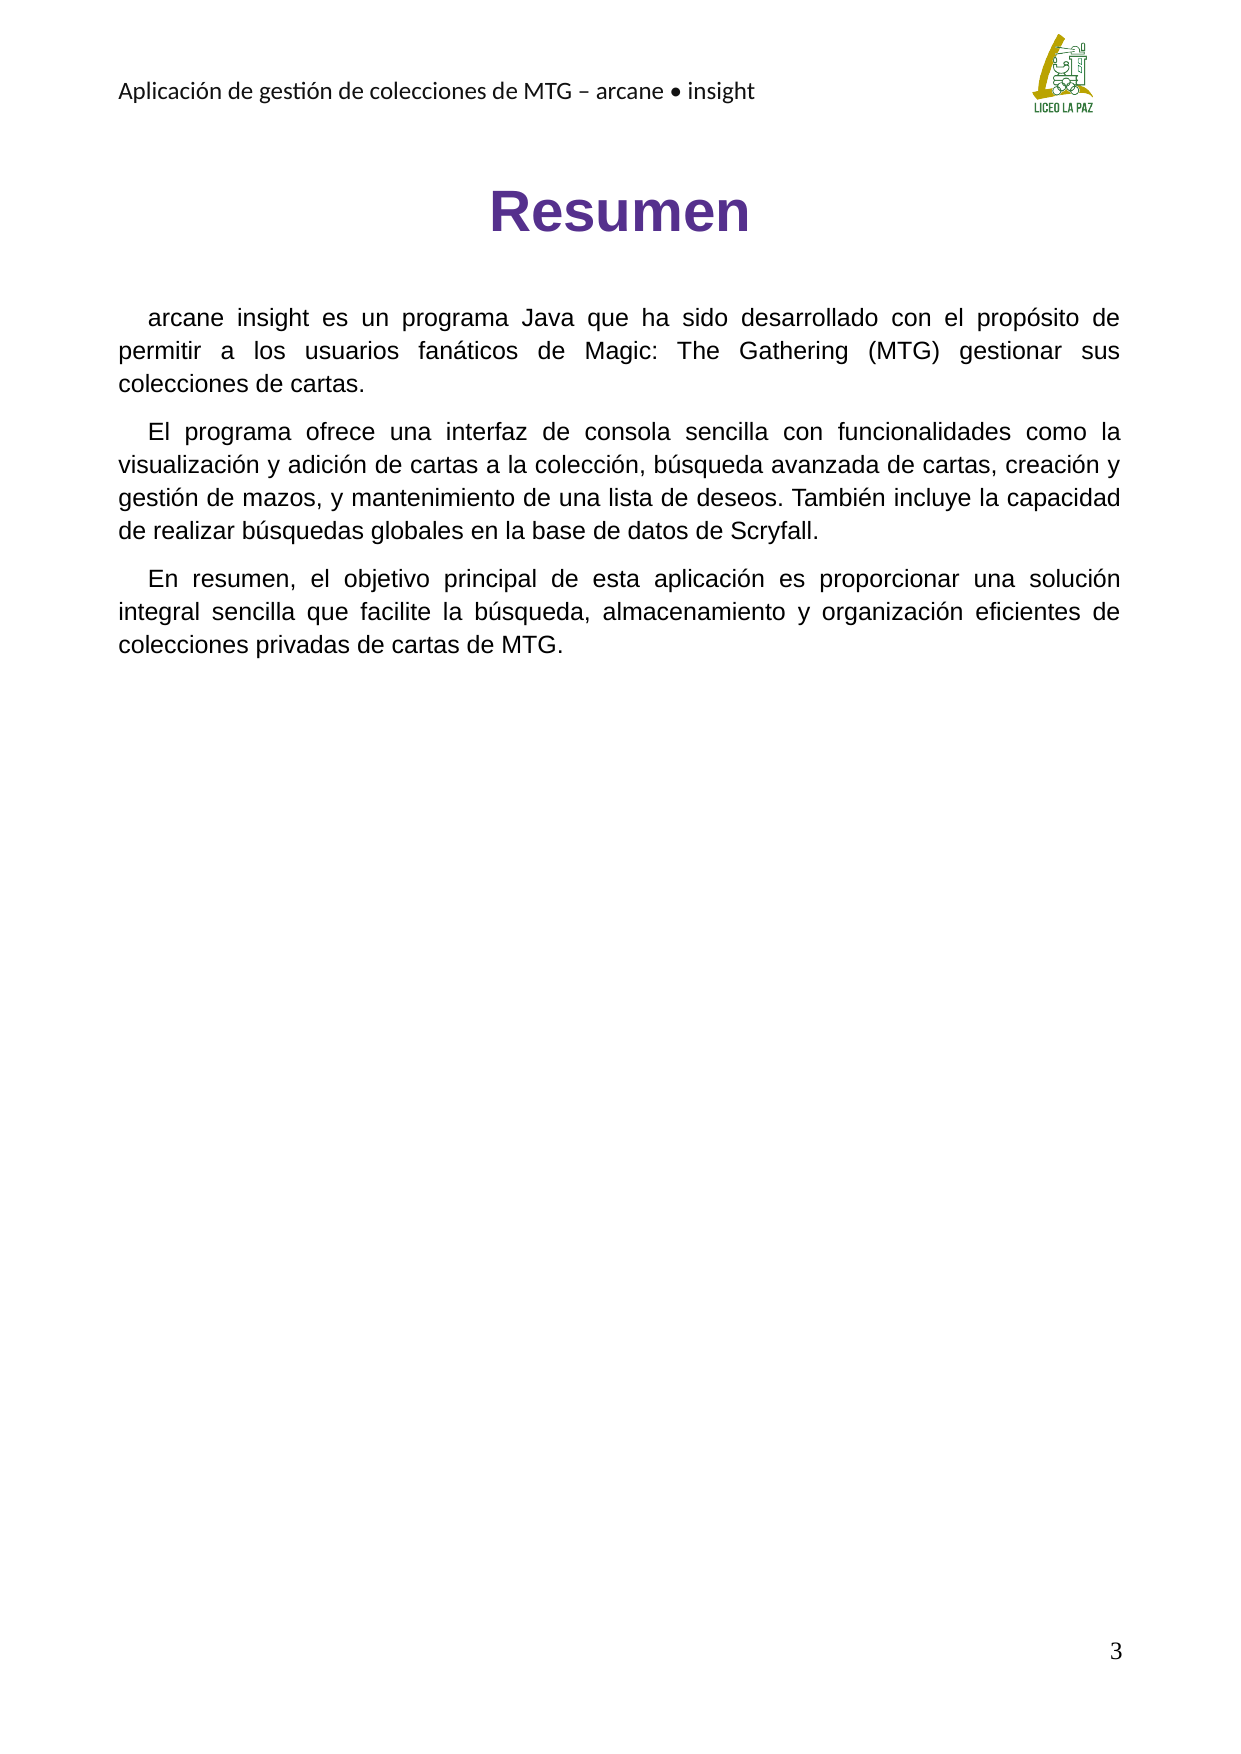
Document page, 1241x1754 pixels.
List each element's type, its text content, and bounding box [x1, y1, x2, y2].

text arcane insight es un programa Java que ha sido desarrollado con el propósito de permitir a los usuarios fanáticos de Magic: The Gathering (MTG) gestionar sus colecciones de cartas. [118, 303, 1122, 398]
text En resumen, el objetivo principal de esta aplicación es proporcionar una solución integral sencilla que facilite la búsqueda, almacenamiento y organización eficientes de colecciones privadas de cartas de MTG. [118, 564, 1122, 658]
text El programa ofrece una interfaz de consola sencilla con funcionalidades como la visualización y adición de cartas a la colección, búsqueda avanzada de cartas, creación y gestión de mazos, y mantenimiento de una lista de deseos. También incluye la capacidad de realizar búsquedas globales en la base de datos de Scryfall. [118, 417, 1122, 545]
subtitle Resumen [118, 118, 1122, 303]
picture [1025, 26, 1100, 121]
